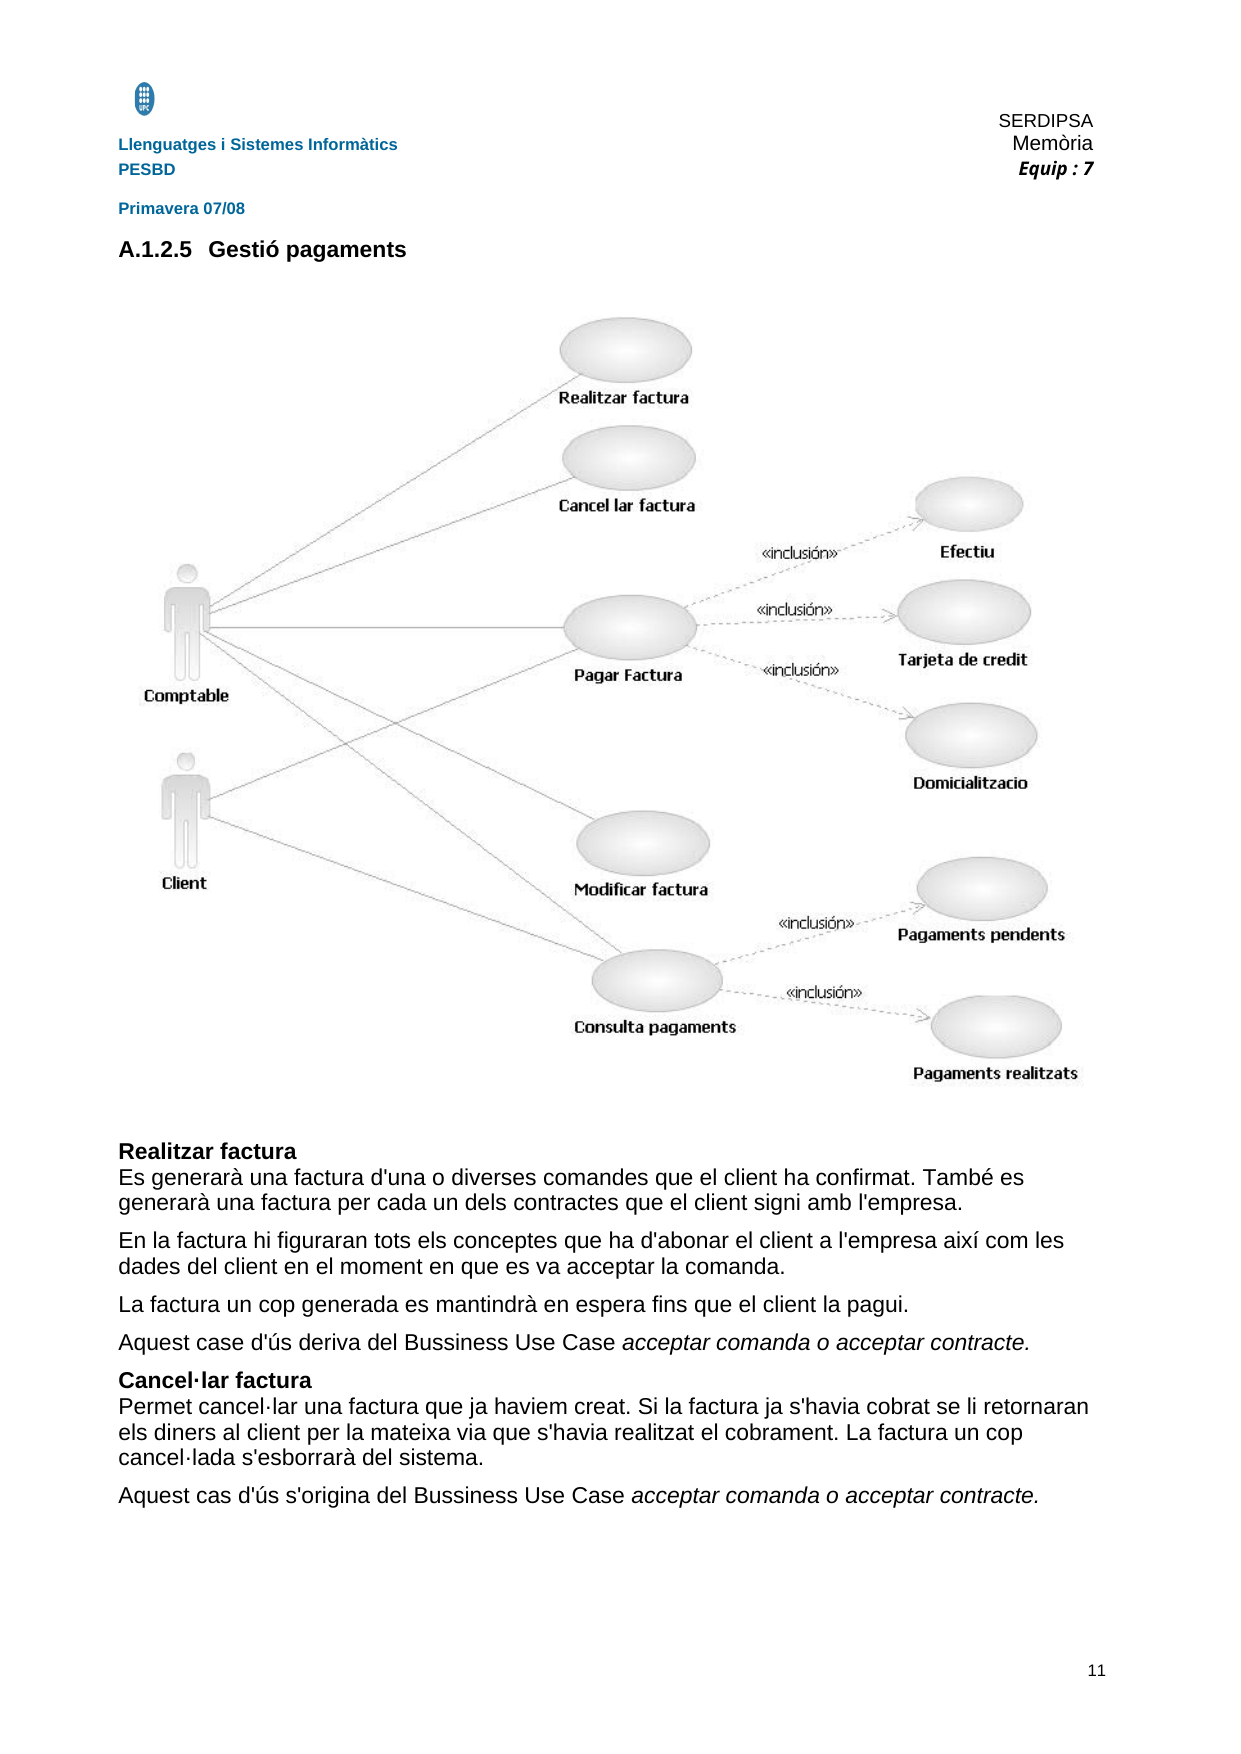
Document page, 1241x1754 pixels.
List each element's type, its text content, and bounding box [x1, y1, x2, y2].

text En la factura hi figuraran tots els conceptes que ha d'abonar el client a l'empresa així com les dades del client en el moment en que es va acceptar la comanda. [118, 1228, 1106, 1279]
subtitle Realitzar factura [118, 1139, 1106, 1164]
text Es generarà una factura d'una o diverses comandes que el client ha confirmat. També es generarà una factura per cada un dels contractes que el client signi amb l'empresa. [118, 1164, 1106, 1216]
text La factura un cop generada es mantindrà en espera fins que el client la pagui. [118, 1292, 1106, 1317]
text Permet cancel·lar una factura que ja haviem creat. Si la factura ja s'havia cobrat se li retornaran els diners al client per la mateixa via que s'havia realitzat el cobrament. La factura un cop cancel·lada s'esborrarà del sistema. [118, 1394, 1106, 1471]
text Aquest case d'ús deriva del Bussiness Use Case acceptar comanda o acceptar contracte. [118, 1330, 1106, 1356]
text Aquest cas d'ús s'origina del Bussiness Use Case acceptar comanda o acceptar contracte. [118, 1483, 1106, 1509]
subtitle Cancel·lar factura [118, 1368, 1106, 1394]
picture [118, 306, 1107, 1101]
subtitle Gestió pagaments [118, 236, 1106, 262]
